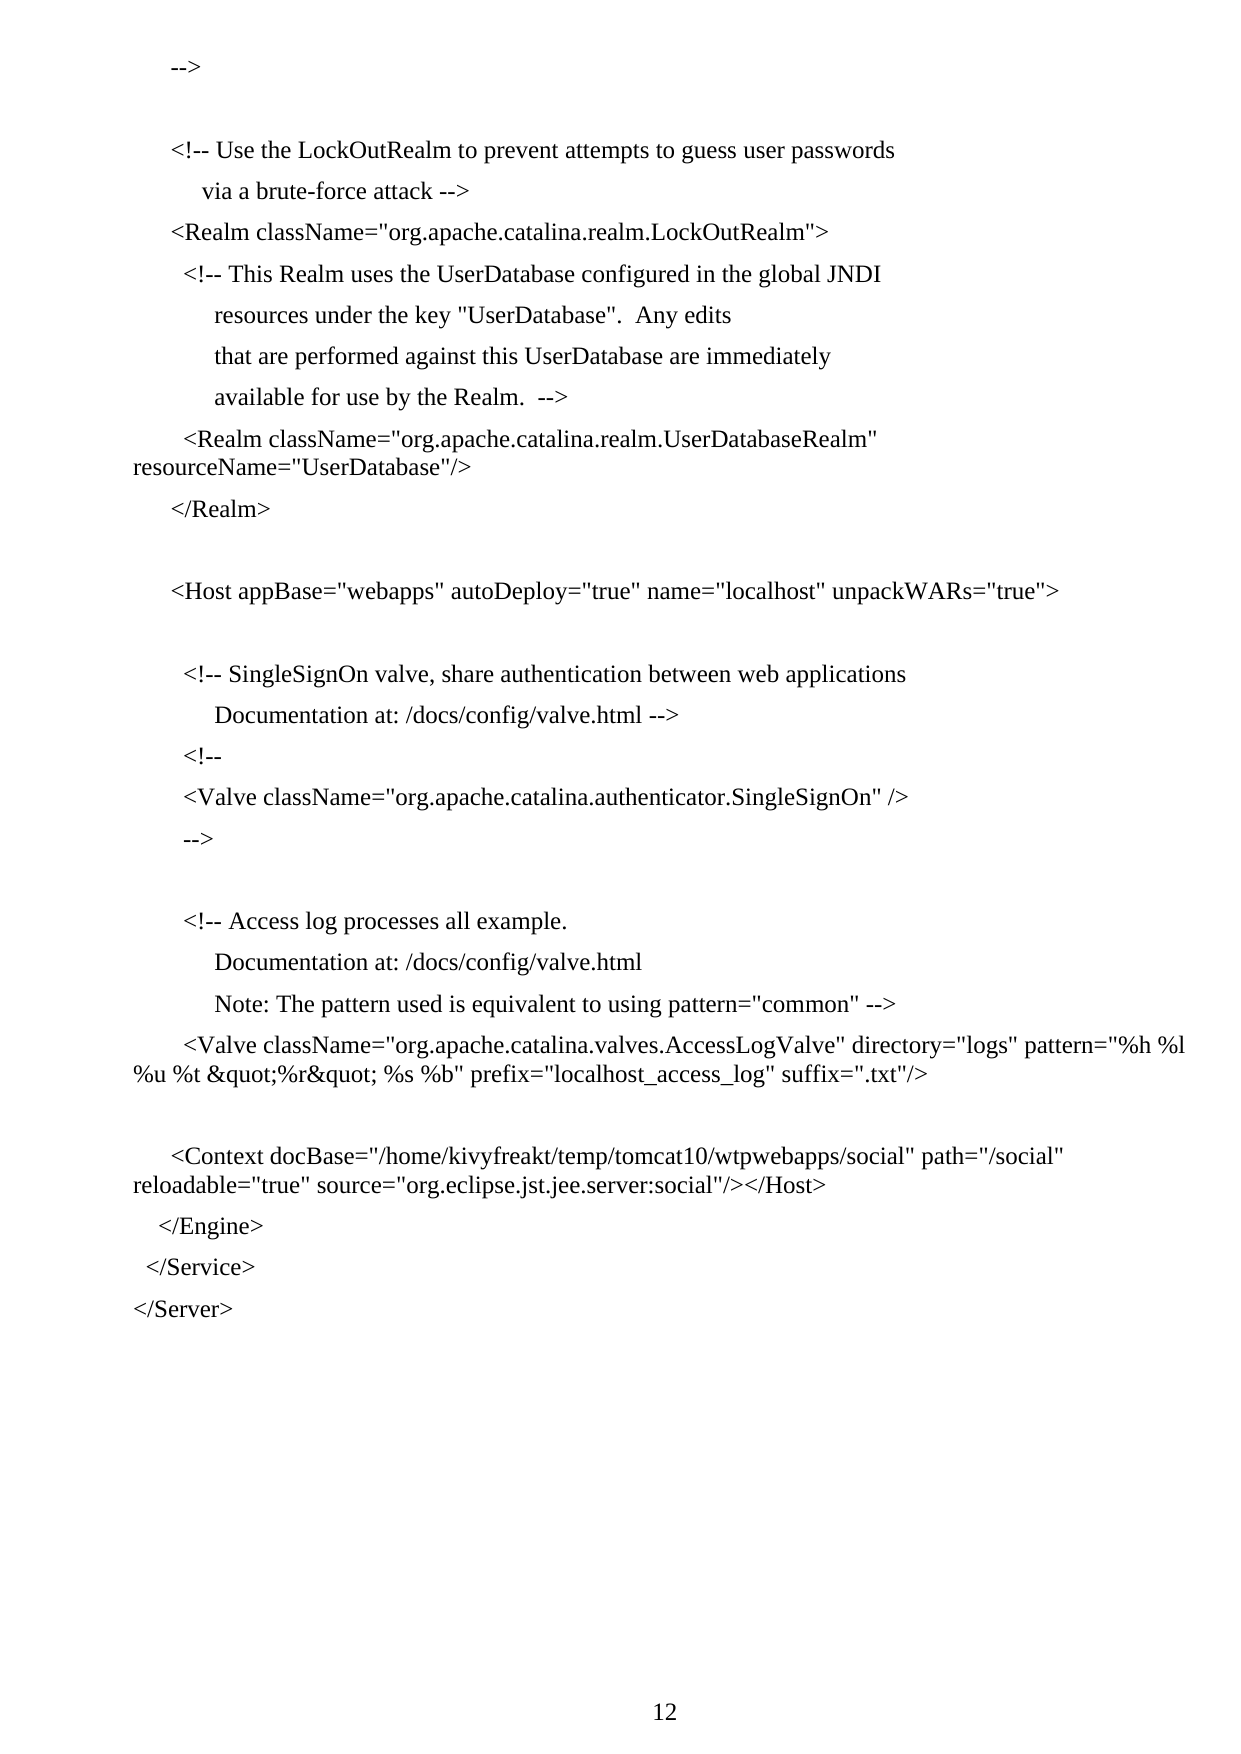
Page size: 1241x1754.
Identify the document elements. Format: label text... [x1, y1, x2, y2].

text <!-- [133, 741, 1196, 770]
text <!-- SingleSignOn valve, share authentication between web applications [133, 659, 1196, 687]
text <!-- Use the LockOutRealm to prevent attempts to guess user passwords [133, 135, 1196, 164]
text via a brute-force attack --> [133, 176, 1196, 205]
text <Realm className="org.apache.catalina.realm.UserDatabaseRealm" resourceName="UserDatabase"/> [133, 424, 1196, 481]
text --> [133, 52, 1196, 81]
text </Realm> [133, 494, 1196, 522]
text </Server> [133, 1294, 1196, 1322]
text --> [133, 824, 1196, 852]
text <Context docBase="/home/kivyfreakt/temp/tomcat10/wtpwebapps/social" path="/social" reloadable="true" source="org.eclipse.jst.jee.server:social"/></Host> [133, 1141, 1196, 1199]
text Documentation at: /docs/config/valve.html --> [133, 700, 1196, 729]
text <Valve className="org.apache.catalina.authenticator.SingleSignOn" /> [133, 782, 1196, 811]
text resources under the key "UserDatabase". Any edits [133, 300, 1196, 329]
text that are performed against this UserDatabase are immediately [133, 341, 1196, 370]
text <!-- This Realm uses the UserDatabase configured in the global JNDI [133, 259, 1196, 287]
text </Service> [133, 1252, 1196, 1281]
text available for use by the Realm. --> [133, 382, 1196, 411]
text Note: The pattern used is equivalent to using pattern="common" --> [133, 989, 1196, 1017]
text Documentation at: /docs/config/valve.html [133, 947, 1196, 976]
text <Valve className="org.apache.catalina.valves.AccessLogValve" directory="logs" pattern="%h %l %u %t &quot;%r&quot; %s %b" prefix="localhost_access_log" suffix=".txt"/> [133, 1030, 1196, 1087]
text </Engine> [133, 1211, 1196, 1240]
text <!-- Access log processes all example. [133, 906, 1196, 935]
text <Realm className="org.apache.catalina.realm.LockOutRealm"> [133, 217, 1196, 246]
text <Host appBase="webapps" autoDeploy="true" name="localhost" unpackWARs="true"> [133, 576, 1196, 605]
